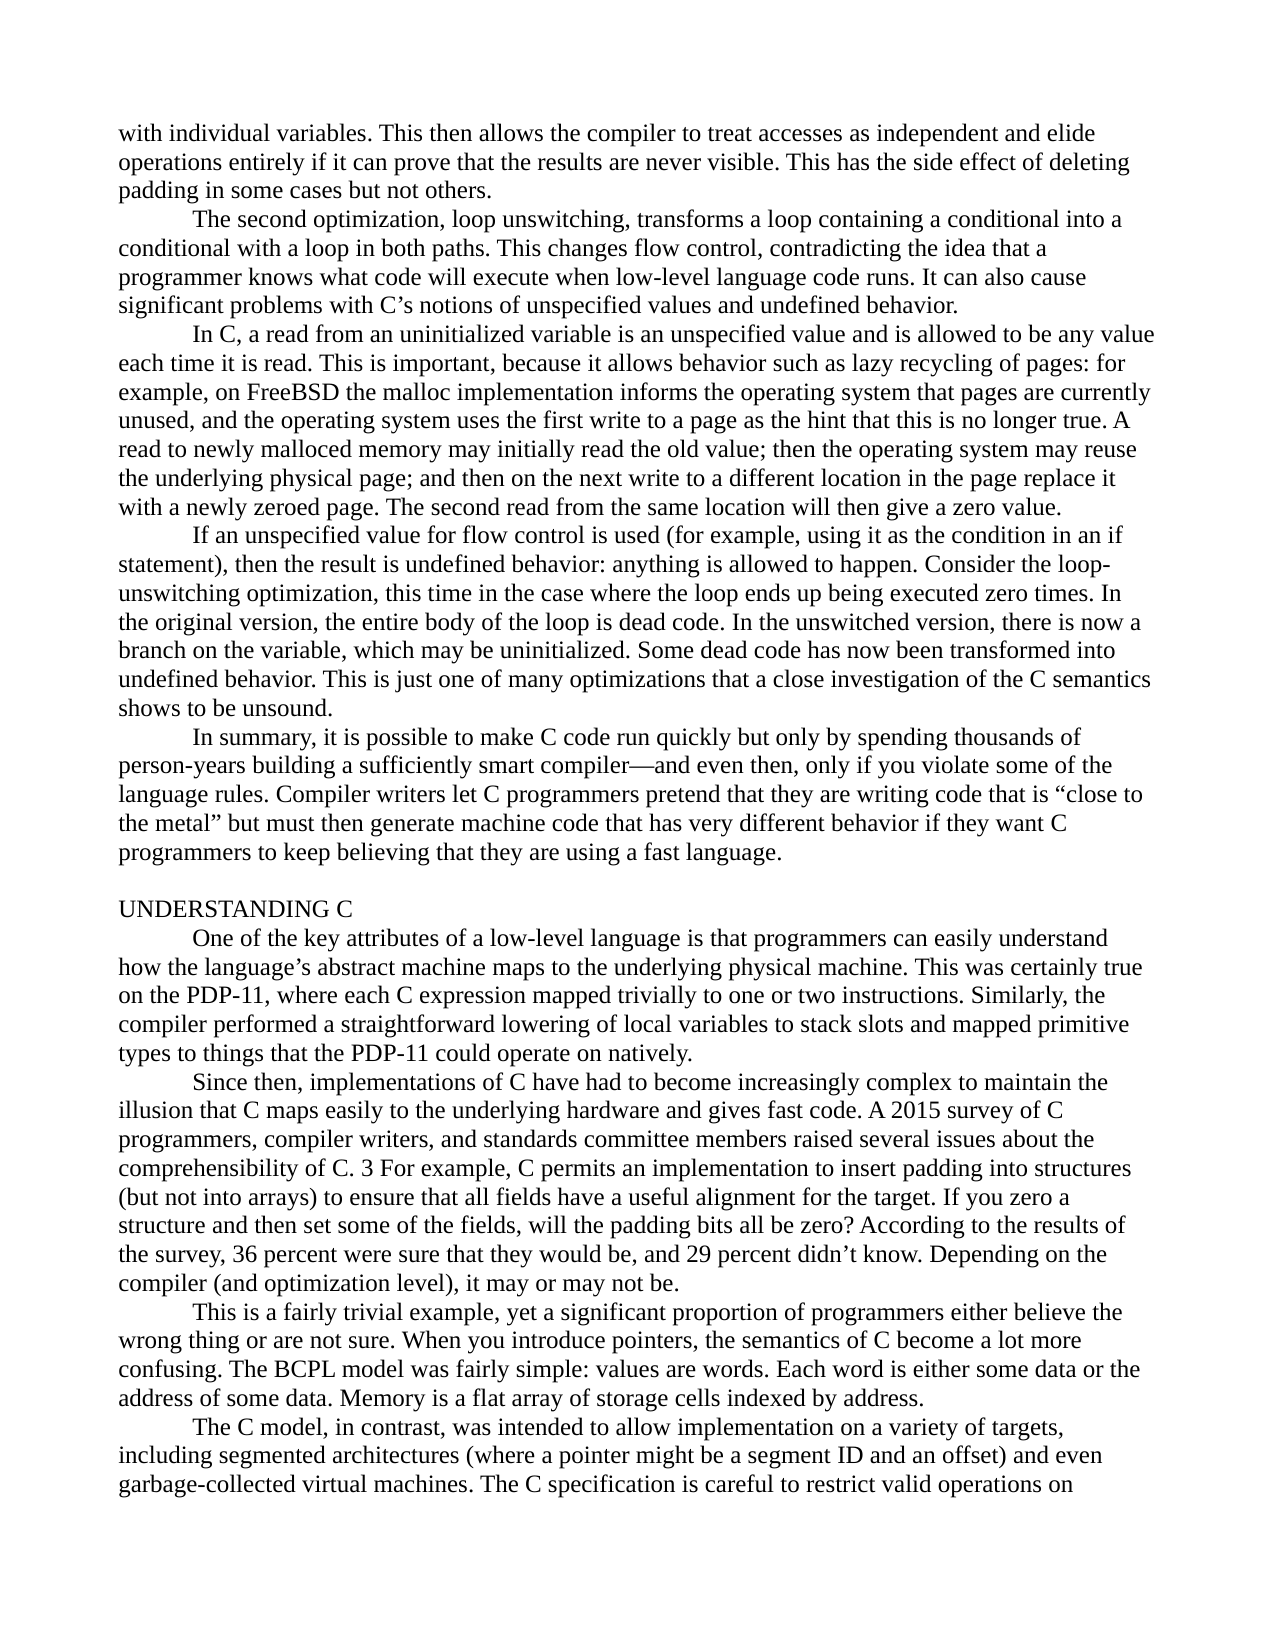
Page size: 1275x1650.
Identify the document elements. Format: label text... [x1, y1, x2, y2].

text Since then, implementations of C have had to become increasingly complex to maintain the illusion that C maps easily to the underlying hardware and gives fast code. A 2015 survey of C programmers, compiler writers, and standards committee members raised several issues about the comprehensibility of C. 3 For example, C permits an implementation to insert padding into structures (but not into arrays) to ensure that all fields have a useful alignment for the target. If you zero a structure and then set some of the fields, will the padding bits all be zero? According to the results of the survey, 36 percent were sure that they would be, and 29 percent didn’t know. Depending on the compiler (and optimization level), it may or may not be. [118, 1067, 1157, 1297]
text The second optimization, loop unswitching, transforms a loop containing a conditional into a conditional with a loop in both paths. This changes flow control, contradicting the idea that a programmer knows what code will execute when low-level language code runs. It can also cause significant problems with C’s notions of unspecified values and undefined behavior. [118, 204, 1157, 319]
text The C model, in contrast, was intended to allow implementation on a variety of targets, including segmented architectures (where a pointer might be a segment ID and an offset) and even garbage-collected virtual machines. The C specification is careful to restrict valid operations on [118, 1412, 1157, 1498]
text In summary, it is possible to make C code run quickly but only by spending thousands of person-years building a sufficiently smart compiler—and even then, only if you violate some of the language rules. Compiler writers let C programmers pretend that they are writing code that is “close to the metal” but must then generate machine code that has very different behavior if they want C programmers to keep believing that they are using a fast language. [118, 722, 1157, 866]
text padding in some cases but not others. [118, 176, 1157, 204]
text UNDERSTANDING C [118, 894, 1157, 923]
text In C, a read from an uninitialized variable is an unspecified value and is allowed to be any value each time it is read. This is important, because it allows behavior such as lazy recycling of pages: for example, on FreeBSD the malloc implementation informs the operating system that pages are currently unused, and the operating system uses the first write to a page as the hint that this is no longer true. A read to newly malloced memory may initially read the old value; then the operating system may reuse the underlying physical page; and then on the next write to a different location in the page replace it with a newly zeroed page. The second read from the same location will then give a zero value. [118, 319, 1157, 521]
text One of the key attributes of a low-level language is that programmers can easily understand how the language’s abstract machine maps to the underlying physical machine. This was certainly true on the PDP-11, where each C expression mapped trivially to one or two instructions. Similarly, the compiler performed a straightforward lowering of local variables to stack slots and mapped primitive types to things that the PDP-11 could operate on natively. [118, 923, 1157, 1067]
text with individual variables. This then allows the compiler to treat accesses as independent and elide operations entirely if it can prove that the results are never visible. This has the side effect of deleting [118, 118, 1157, 176]
text If an unspecified value for flow control is used (for example, using it as the condition in an if statement), then the result is undefined behavior: anything is allowed to happen. Consider the loop-unswitching optimization, this time in the case where the loop ends up being executed zero times. In the original version, the entire body of the loop is dead code. In the unswitched version, there is now a branch on the variable, which may be uninitialized. Some dead code has now been transformed into undefined behavior. This is just one of many optimizations that a close investigation of the C semantics shows to be unsound. [118, 521, 1157, 722]
text This is a fairly trivial example, yet a significant proportion of programmers either believe the wrong thing or are not sure. When you introduce pointers, the semantics of C become a lot more confusing. The BCPL model was fairly simple: values are words. Each word is either some data or the address of some data. Memory is a flat array of storage cells indexed by address. [118, 1297, 1157, 1412]
